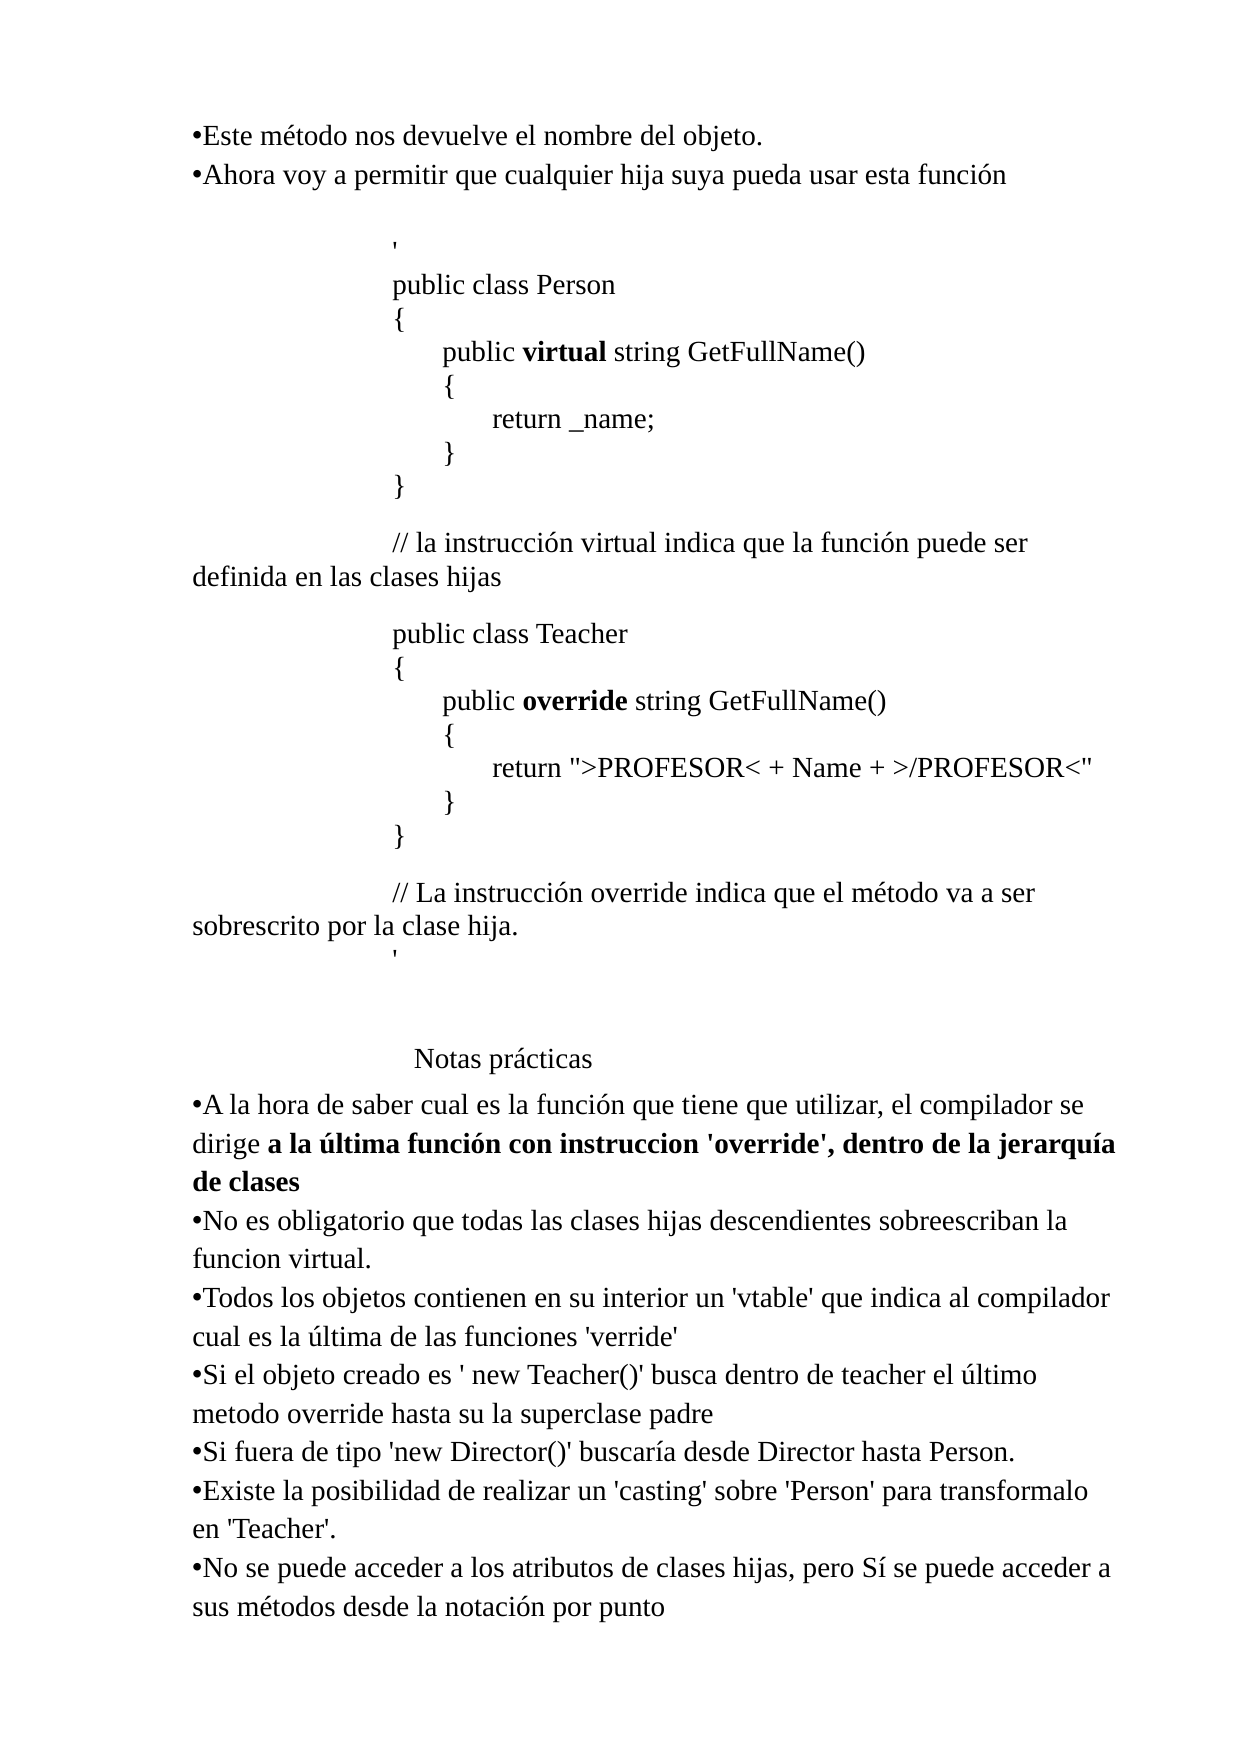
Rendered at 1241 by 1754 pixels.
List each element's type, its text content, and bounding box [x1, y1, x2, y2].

list Ahora voy a permitir que cualquier hija suya pueda usar esta función [118, 157, 1122, 190]
list Si fuera de tipo 'new Director()' buscaría desde Director hasta Person. [118, 1434, 1122, 1468]
list { [118, 301, 1122, 334]
list public override string GetFullName() [118, 683, 1122, 717]
list No se puede acceder a los atributos de clases hijas, pero Sí se puede acceder a sus métodos desde la notación por punto [118, 1550, 1122, 1622]
list } [118, 435, 1122, 468]
list ' [118, 234, 1122, 267]
list A la hora de saber cual es la función que tiene que utilizar, el compilador se dirige a la última función con instruccion 'override', dentro de la jerarquía de clases [118, 1087, 1122, 1198]
list } [118, 818, 1122, 851]
list Si el objeto creado es ' new Teacher()' busca dentro de teacher el último metodo override hasta su la superclase padre [118, 1357, 1122, 1429]
list { [118, 717, 1122, 751]
list // La instrucción override indica que el método va a ser sobrescrito por la clase hija. [118, 875, 1122, 942]
list // la instrucción virtual indica que la función puede ser definida en las clases hijas [118, 526, 1122, 593]
list Todos los objetos contienen en su interior un 'vtable' que indica al compilador cual es la última de las funciones 'verride' [118, 1280, 1122, 1352]
list public class Person [118, 267, 1122, 301]
list ' [118, 942, 1122, 975]
list Este método nos devuelve el nombre del objeto. [118, 118, 1122, 152]
list { [118, 368, 1122, 401]
list return _name; [118, 401, 1122, 435]
list public class Teacher [118, 616, 1122, 650]
list { [118, 650, 1122, 683]
list } [118, 784, 1122, 818]
list Existe la posibilidad de realizar un 'casting' sobre 'Person' para transformalo en 'Teacher'. [118, 1473, 1122, 1545]
list return ">PROFESOR< + Name + >/PROFESOR<" [118, 751, 1122, 784]
list } [118, 468, 1122, 502]
list No es obligatorio que todas las clases hijas descendientes sobreescriban la funcion virtual. [118, 1203, 1122, 1275]
subtitle Notas prácticas [384, 1041, 1122, 1074]
list public virtual string GetFullName() [118, 334, 1122, 368]
